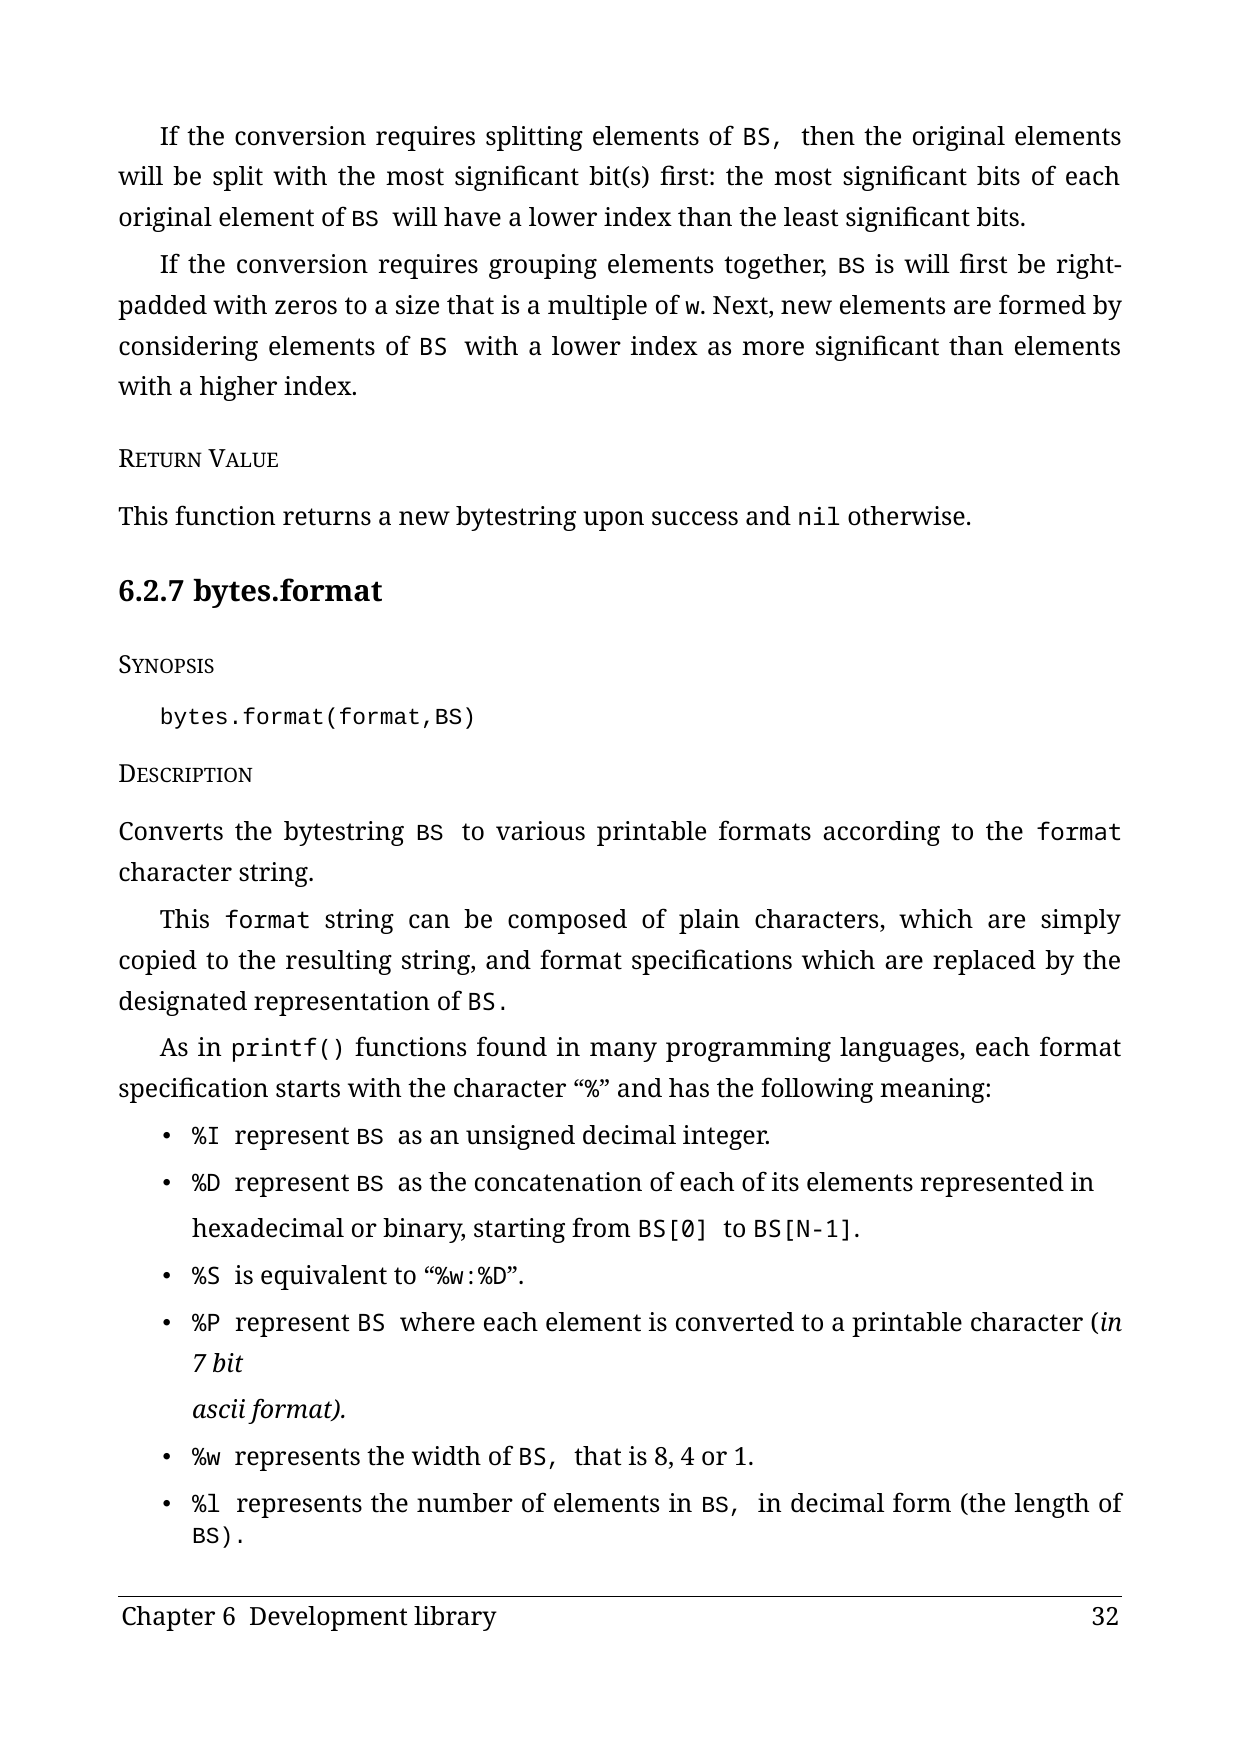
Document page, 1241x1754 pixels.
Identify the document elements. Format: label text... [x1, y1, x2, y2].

list %P represent BS where each element is converted to a printable character (in 7 bit [162, 1304, 1122, 1379]
subtitle Synopsis [118, 647, 1122, 681]
text If the conversion requires grouping elements together, BS is will first be right-padded with zeros to a size that is a multiple of w. Next, new elements are formed by considering elements of BS with a lower index as more significant than elements with a higher index. [118, 247, 1122, 403]
text As in printf() functions found in many programming languages, each format specification starts with the character “%” and has the following meaning: [118, 1030, 1122, 1105]
text bytes.format(format,BS) [159, 705, 1122, 731]
list %D represent BS as the concatenation of each of its elements represented in [162, 1164, 1122, 1198]
subtitle bytes.format [118, 570, 1122, 610]
list hexadecimal or binary, starting from BS[0] to BS[N-1]. [162, 1211, 1122, 1245]
text If the conversion requires splitting elements of BS, then the original elements will be split with the most significant bit(s) first: the most significant bits of each original element of BS will have a lower index than the least significant bits. [118, 118, 1122, 234]
subtitle Return Value [118, 441, 1122, 475]
list %l represents the number of elements in BS, in decimal form (the length of BS). [162, 1486, 1122, 1551]
list %S is equivalent to “%w:%D”. [162, 1258, 1122, 1292]
text This format string can be composed of plain characters, which are simply copied to the resulting string, and format specifications which are replaced by the designated representation of BS. [118, 901, 1122, 1017]
list ascii format). [162, 1392, 1122, 1426]
list %w represents the width of BS, that is 8, 4 or 1. [162, 1439, 1122, 1473]
list %I represent BS as an unsigned decimal integer. [162, 1117, 1122, 1152]
subtitle Description [118, 756, 1122, 790]
text Converts the bytestring BS to various printable formats according to the format character string. [118, 814, 1122, 889]
text This function returns a new bytestring upon success and nil otherwise. [118, 499, 1122, 533]
